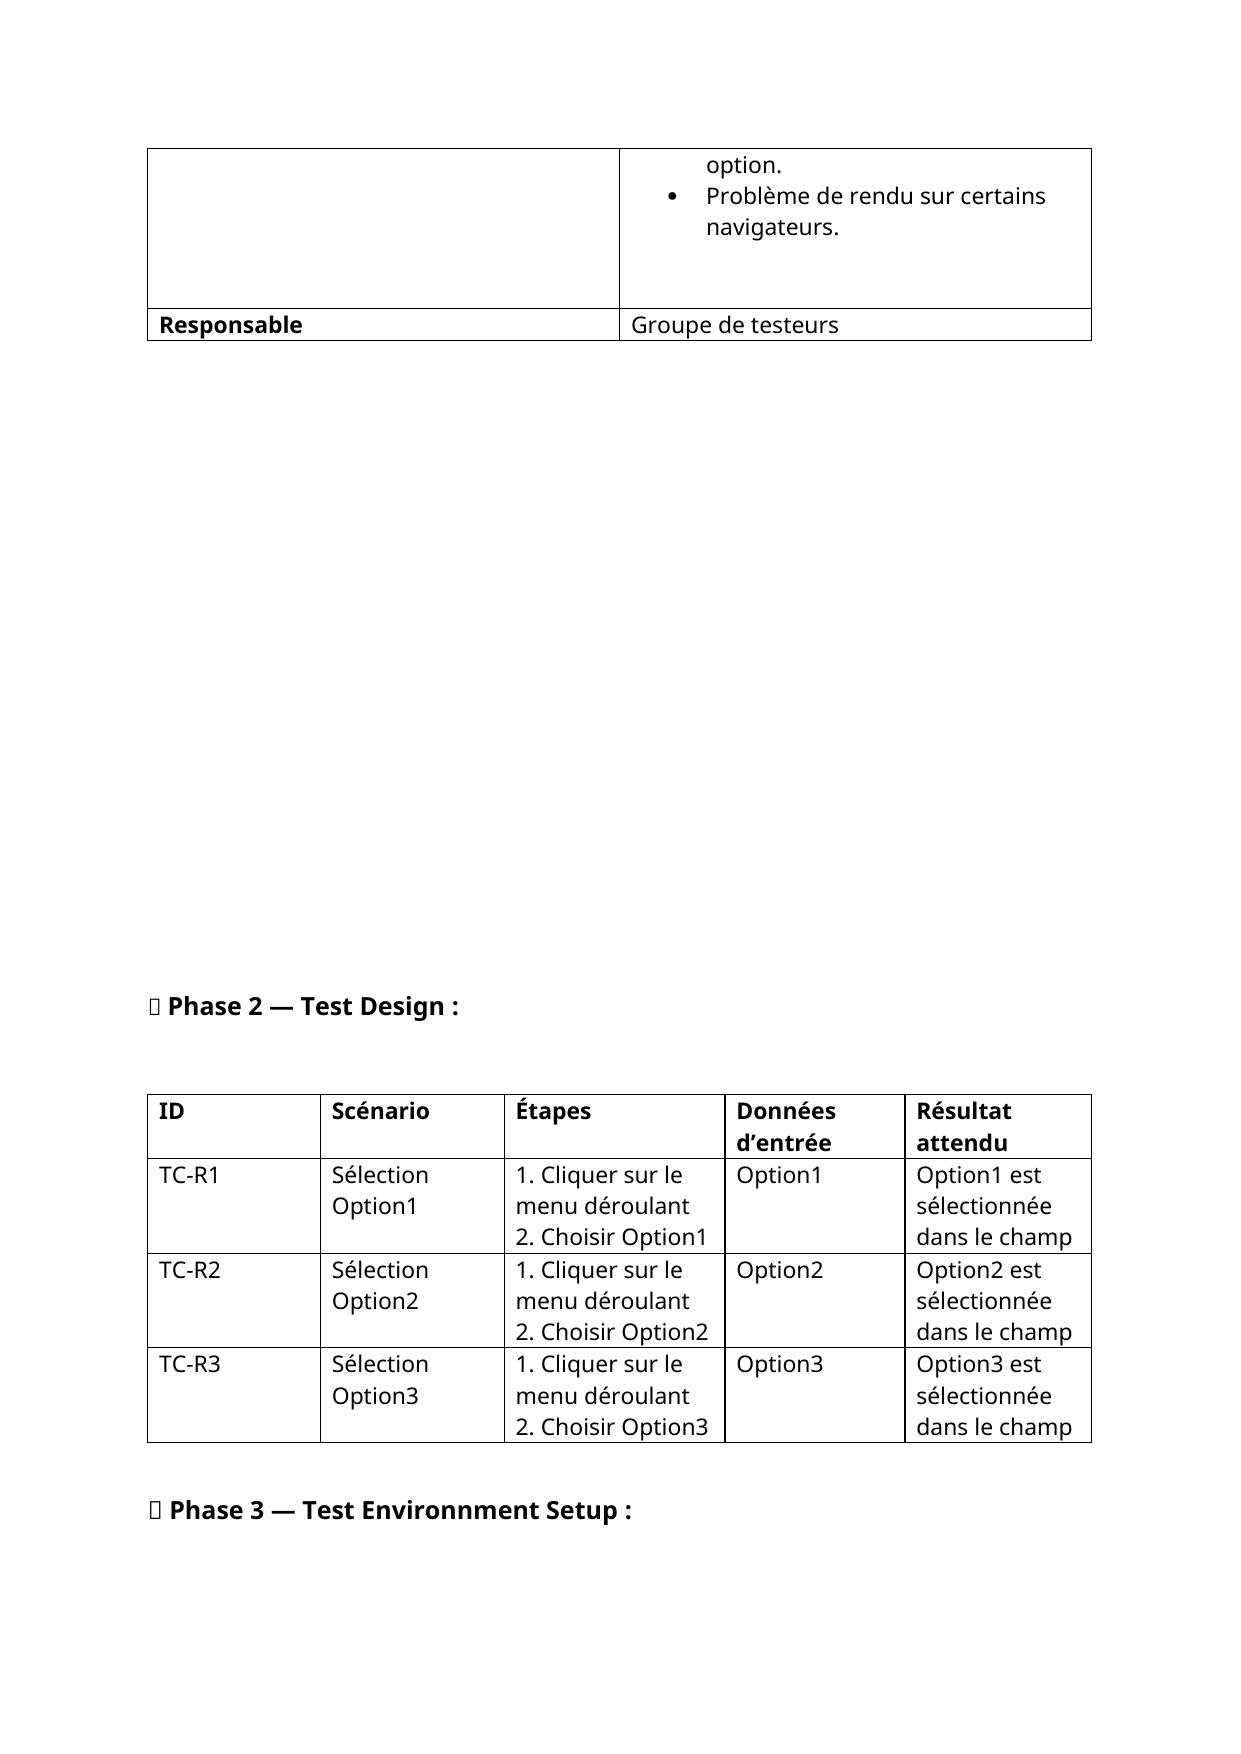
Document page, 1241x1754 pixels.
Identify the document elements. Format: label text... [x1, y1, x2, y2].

table_cell Option2 est sélectionnée dans le champ [906, 1254, 1091, 1347]
table_cell Option3 est sélectionnée dans le champ [906, 1348, 1091, 1442]
text ✅ Phase 2 — Test Design : [148, 989, 1093, 1023]
table_cell Le menu déroulant ne s’ouvre pas. Impossible de sélectionner une option. Problème de rendu sur certains navigateurs. [620, 149, 1091, 308]
table_cell 1. Cliquer sur le menu déroulant 2. Choisir Option3 [505, 1348, 724, 1442]
text ✅ Phase 3 — Test Environnment Setup : [148, 1493, 1093, 1527]
table_header ID [148, 1095, 320, 1158]
table_cell Option3 [726, 1348, 904, 1442]
table_cell Option1 [726, 1159, 904, 1252]
table_cell TC-R3 [148, 1348, 320, 1442]
table_cell Groupe de testeurs [620, 309, 1091, 340]
table_cell Option2 [726, 1254, 904, 1347]
table_cell Option1 est sélectionnée dans le champ [906, 1159, 1091, 1252]
table_cell Sélection Option1 [321, 1159, 504, 1252]
table_header Étapes [505, 1095, 724, 1158]
table_header Scénario [321, 1095, 504, 1158]
table_header Données d’entrée [726, 1095, 904, 1158]
table_header [631, 274, 641, 308]
table_cell [148, 149, 619, 308]
table_header Résultat attendu [906, 1095, 1091, 1158]
table_cell TC-R2 [148, 1254, 320, 1347]
table_cell TC-R1 [148, 1159, 320, 1252]
table_cell Responsable [148, 309, 619, 340]
table_cell Sélection Option3 [321, 1348, 504, 1442]
table_cell Sélection Option2 [321, 1254, 504, 1347]
table_cell 1. Cliquer sur le menu déroulant 2. Choisir Option2 [505, 1254, 724, 1347]
table_cell 1. Cliquer sur le menu déroulant 2. Choisir Option1 [505, 1159, 724, 1252]
